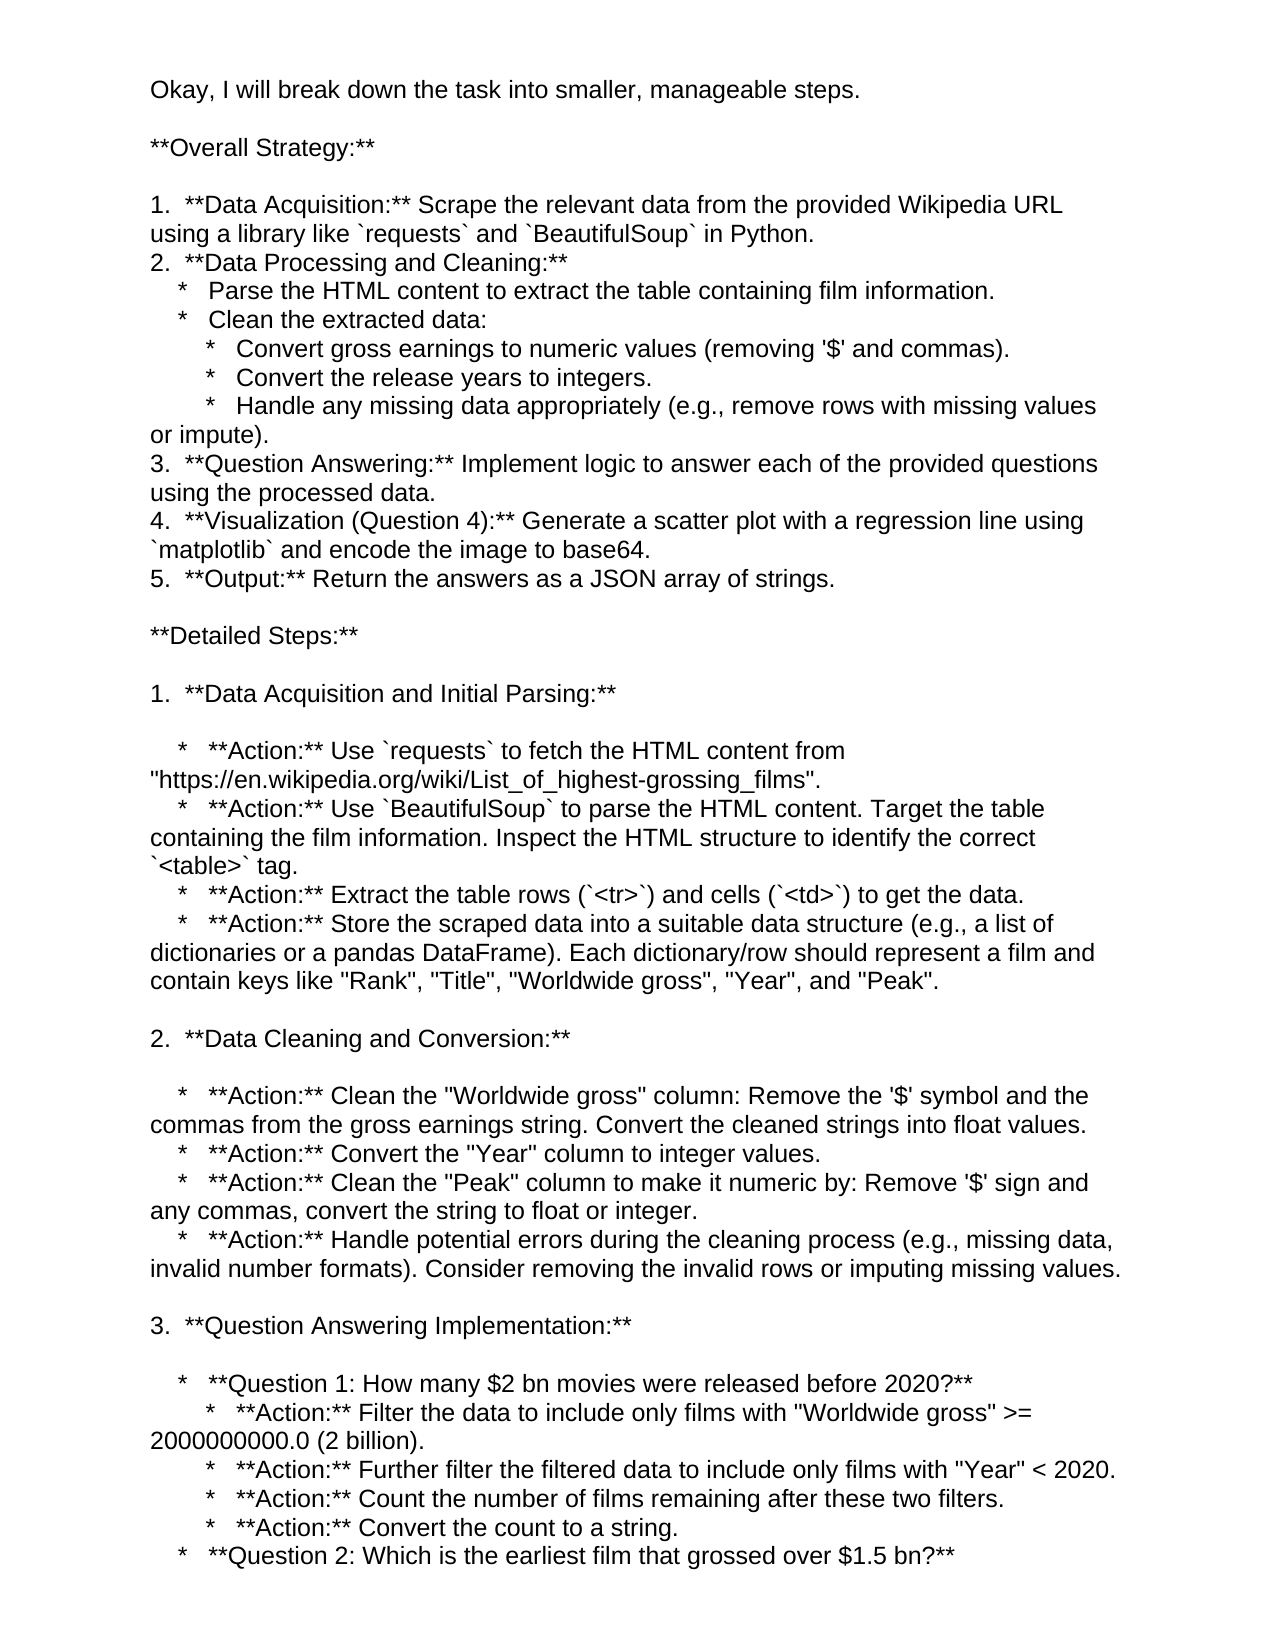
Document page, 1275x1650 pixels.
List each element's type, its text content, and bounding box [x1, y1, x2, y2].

text * Clean the extracted data: [150, 305, 1125, 334]
text **Detailed Steps:** [150, 621, 1125, 650]
text * Convert the release years to integers. [150, 362, 1125, 391]
text * **Action:** Use `BeautifulSoup` to parse the HTML content. Target the table containing the film information. Inspect the HTML structure to identify the correct `<table>` tag. [150, 794, 1125, 880]
text * **Action:** Use `requests` to fetch the HTML content from "https://en.wikipedia.org/wiki/List_of_highest-grossing_films". [150, 736, 1125, 794]
text 1. **Data Acquisition and Initial Parsing:** [150, 679, 1125, 707]
text 5. **Output:** Return the answers as a JSON array of strings. [150, 564, 1125, 592]
text 3. **Question Answering:** Implement logic to answer each of the provided questions using the processed data. [150, 449, 1125, 506]
text * **Question 1: How many $2 bn movies were released before 2020?** [150, 1369, 1125, 1397]
text * **Action:** Convert the count to a string. [150, 1512, 1125, 1541]
text 2. **Data Processing and Cleaning:** [150, 247, 1125, 276]
text * **Question 2: Which is the earliest film that grossed over $1.5 bn?** [150, 1541, 1125, 1570]
text * **Action:** Convert the "Year" column to integer values. [150, 1139, 1125, 1167]
text * **Action:** Clean the "Peak" column to make it numeric by: Remove '$' sign and any commas, convert the string to float or integer. [150, 1167, 1125, 1225]
text * Handle any missing data appropriately (e.g., remove rows with missing values or impute). [150, 391, 1125, 449]
text Okay, I will break down the task into smaller, manageable steps. [150, 75, 1125, 104]
text * **Action:** Clean the "Worldwide gross" column: Remove the '$' symbol and the commas from the gross earnings string. Convert the cleaned strings into float values. [150, 1081, 1125, 1139]
text * **Action:** Handle potential errors during the cleaning process (e.g., missing data, invalid number formats). Consider removing the invalid rows or imputing missing values. [150, 1225, 1125, 1282]
text * Convert gross earnings to numeric values (removing '$' and commas). [150, 334, 1125, 362]
text * **Action:** Store the scraped data into a suitable data structure (e.g., a list of dictionaries or a pandas DataFrame). Each dictionary/row should represent a film and contain keys like "Rank", "Title", "Worldwide gross", "Year", and "Peak". [150, 909, 1125, 995]
text * **Action:** Extract the table rows (`<tr>`) and cells (`<td>`) to get the data. [150, 880, 1125, 909]
text * **Action:** Count the number of films remaining after these two filters. [150, 1484, 1125, 1512]
text **Overall Strategy:** [150, 132, 1125, 161]
text 3. **Question Answering Implementation:** [150, 1311, 1125, 1340]
text 1. **Data Acquisition:** Scrape the relevant data from the provided Wikipedia URL using a library like `requests` and `BeautifulSoup` in Python. [150, 190, 1125, 247]
text * **Action:** Filter the data to include only films with "Worldwide gross" >= 2000000000.0 (2 billion). [150, 1397, 1125, 1455]
text * **Action:** Further filter the filtered data to include only films with "Year" < 2020. [150, 1455, 1125, 1484]
text * Parse the HTML content to extract the table containing film information. [150, 276, 1125, 305]
text 4. **Visualization (Question 4):** Generate a scatter plot with a regression line using `matplotlib` and encode the image to base64. [150, 506, 1125, 564]
text 2. **Data Cleaning and Conversion:** [150, 1024, 1125, 1052]
